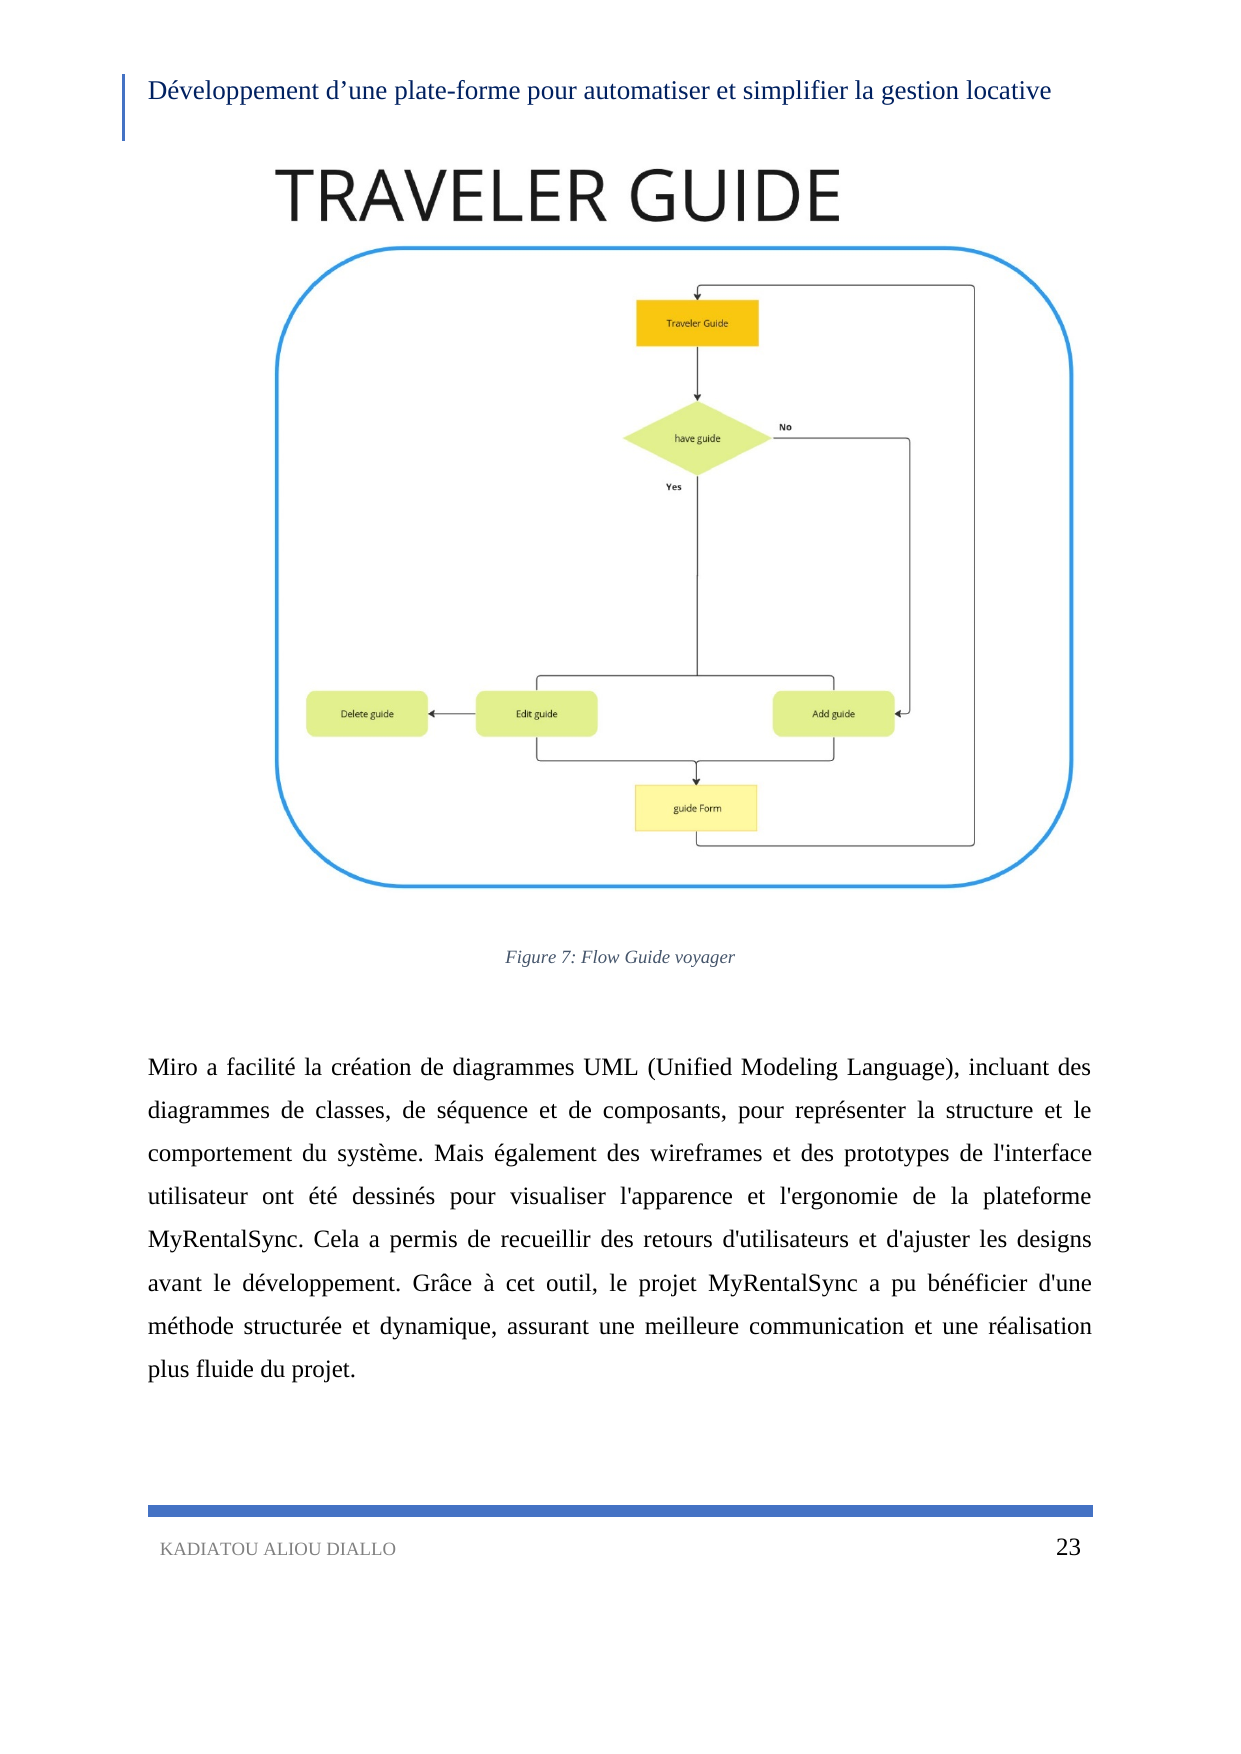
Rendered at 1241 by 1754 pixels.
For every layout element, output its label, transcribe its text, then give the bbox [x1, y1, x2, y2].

text Figure 7: Flow Guide voyager [148, 946, 1093, 967]
text Miro a facilité la création de diagrammes UML (Unified Modeling Language), incluant des diagrammes de classes, de séquence et de composants, pour représenter la structure et le comportement du système. Mais également des wireframes et des prototypes de l'interface utilisateur ont été dessinés pour visualiser l'apparence et l'ergonomie de la plateforme MyRentalSync. Cela a permis de recueillir des retours d'utilisateurs et d'ajuster les designs avant le développement. Grâce à cet outil, le projet MyRentalSync a pu bénéficier d'une méthode structurée et dynamique, assurant une meilleure communication et une réalisation plus fluide du projet. [148, 1052, 1093, 1383]
picture [185, 147, 1130, 903]
